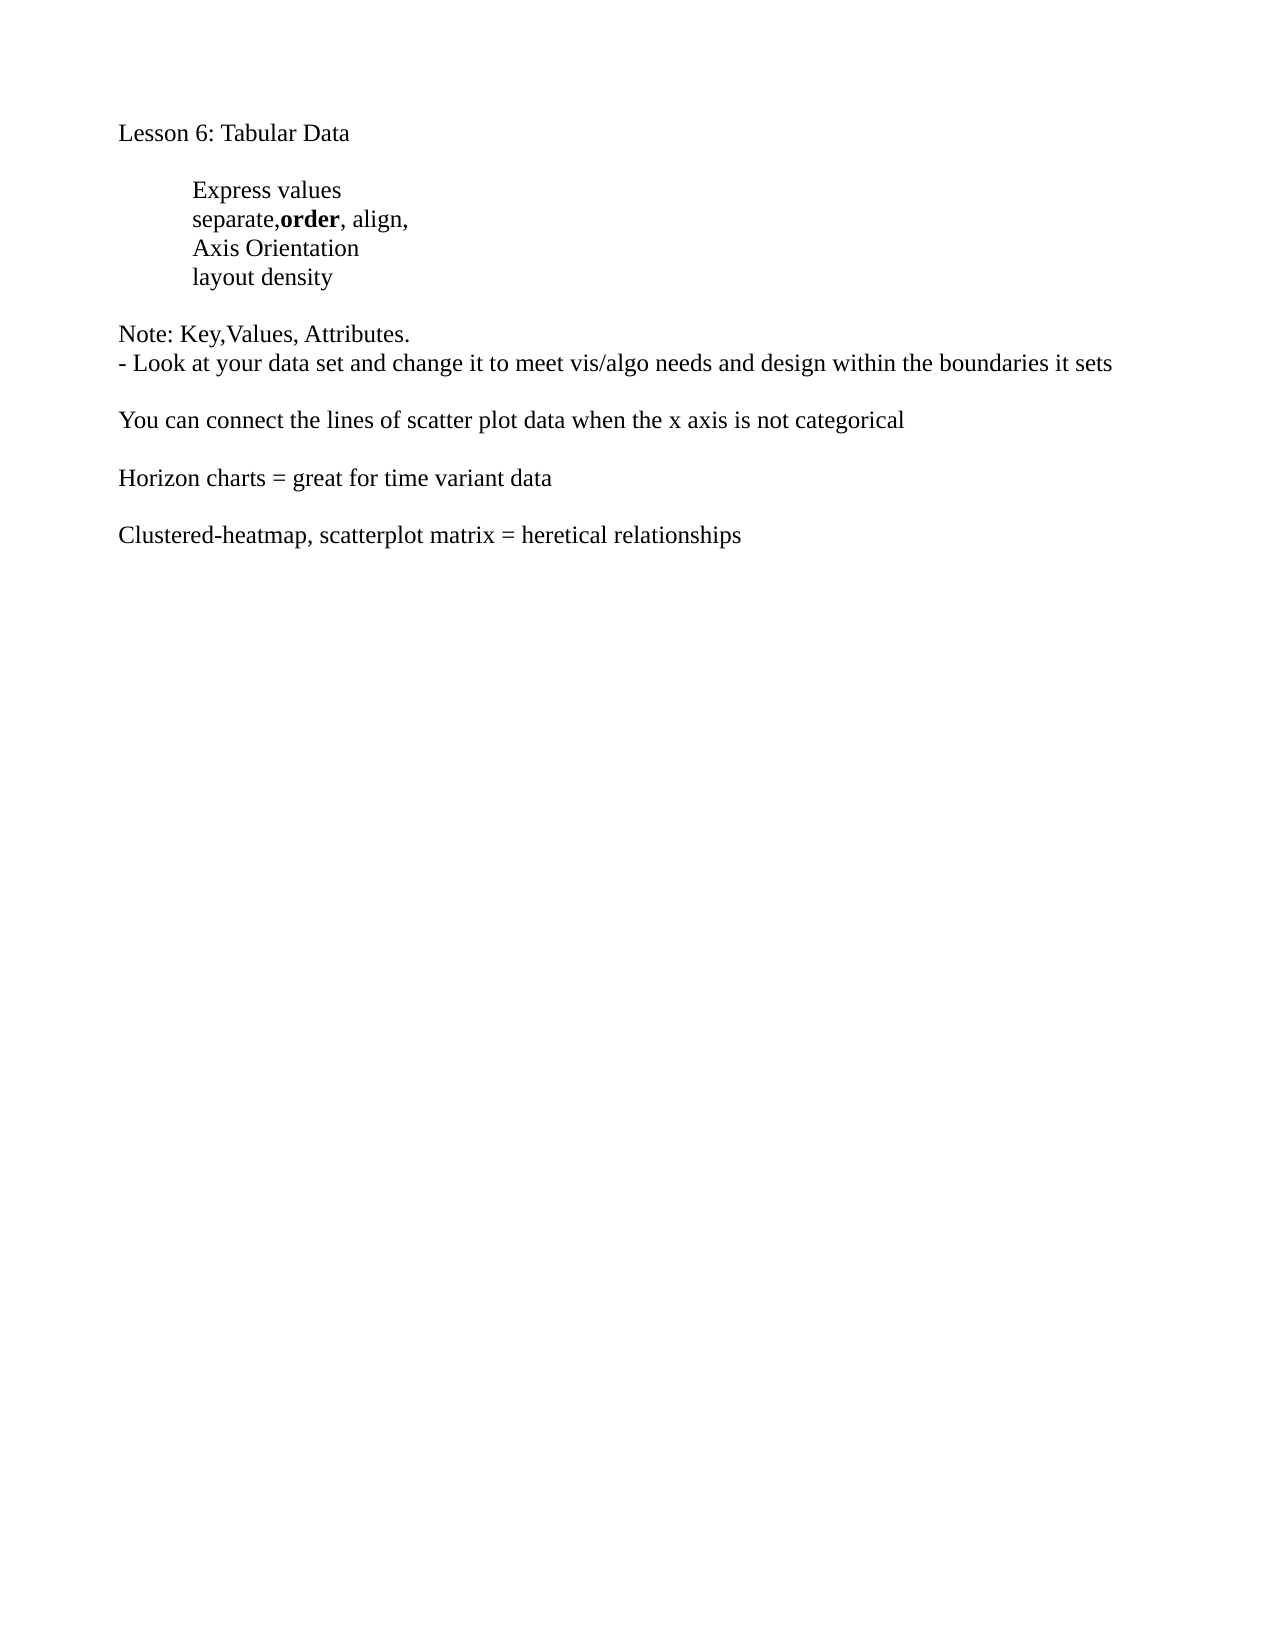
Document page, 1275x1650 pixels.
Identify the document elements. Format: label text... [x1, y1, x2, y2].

text - Look at your data set and change it to meet vis/algo needs and design within the boundaries it sets [118, 348, 1157, 377]
text Clustered-heatmap, scatterplot matrix = heretical relationships [118, 521, 1157, 549]
text Lesson 6: Tabular Data [118, 118, 1157, 147]
text Axis Orientation [192, 233, 1157, 262]
text You can connect the lines of scatter plot data when the x axis is not categorical [118, 406, 1157, 434]
text Note: Key,Values, Attributes. [118, 319, 1157, 348]
text Express values [192, 176, 1157, 204]
text Horizon charts = great for time variant data [118, 463, 1157, 492]
text separate,order, align, [192, 204, 1157, 233]
text layout density [192, 262, 1157, 291]
